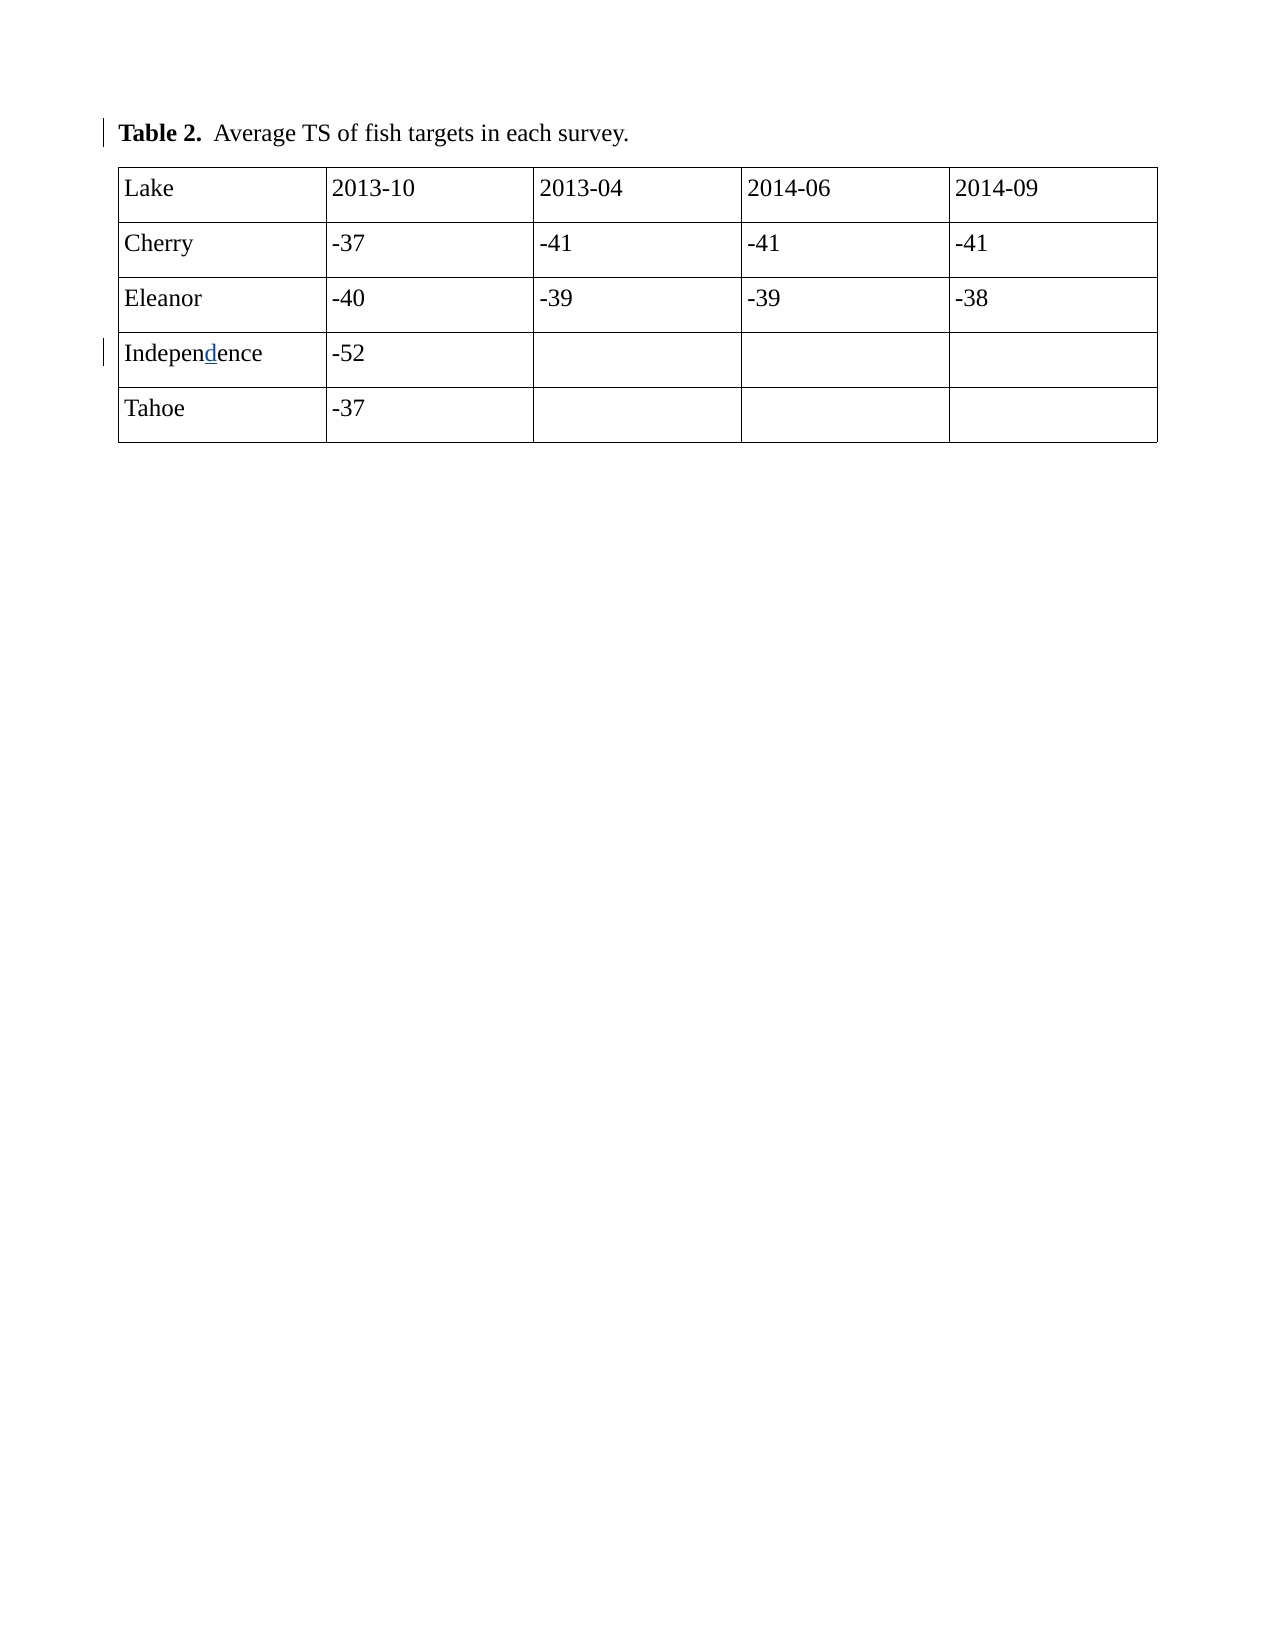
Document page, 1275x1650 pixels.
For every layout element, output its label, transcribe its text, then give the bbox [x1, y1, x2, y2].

table_cell -37 [327, 388, 533, 442]
table_cell -39 [534, 278, 741, 332]
table_header 2013-10 [327, 168, 533, 222]
table_cell [742, 388, 949, 442]
table_cell [950, 333, 1157, 387]
table_cell Cherry [119, 223, 326, 277]
table_cell [534, 388, 741, 442]
text Table 2. Average TS of fish targets in each survey. [118, 118, 1157, 147]
table_cell -40 [327, 278, 533, 332]
table_header 2014-09 [950, 168, 1157, 222]
table_cell -38 [950, 278, 1157, 332]
table_cell -41 [742, 223, 949, 277]
table_cell -41 [534, 223, 741, 277]
table_cell [950, 388, 1157, 442]
table_header Lake [119, 168, 326, 222]
table_cell [534, 333, 741, 387]
table_header 2014-06 [742, 168, 949, 222]
table_cell -39 [742, 278, 949, 332]
table_cell Independence [119, 333, 326, 387]
table_cell Tahoe [119, 388, 326, 442]
table_cell Eleanor [119, 278, 326, 332]
table_cell -41 [950, 223, 1157, 277]
table_cell -52 [327, 333, 533, 387]
table_header 2013-04 [534, 168, 741, 222]
table_cell [742, 333, 949, 387]
table_cell -37 [327, 223, 533, 277]
